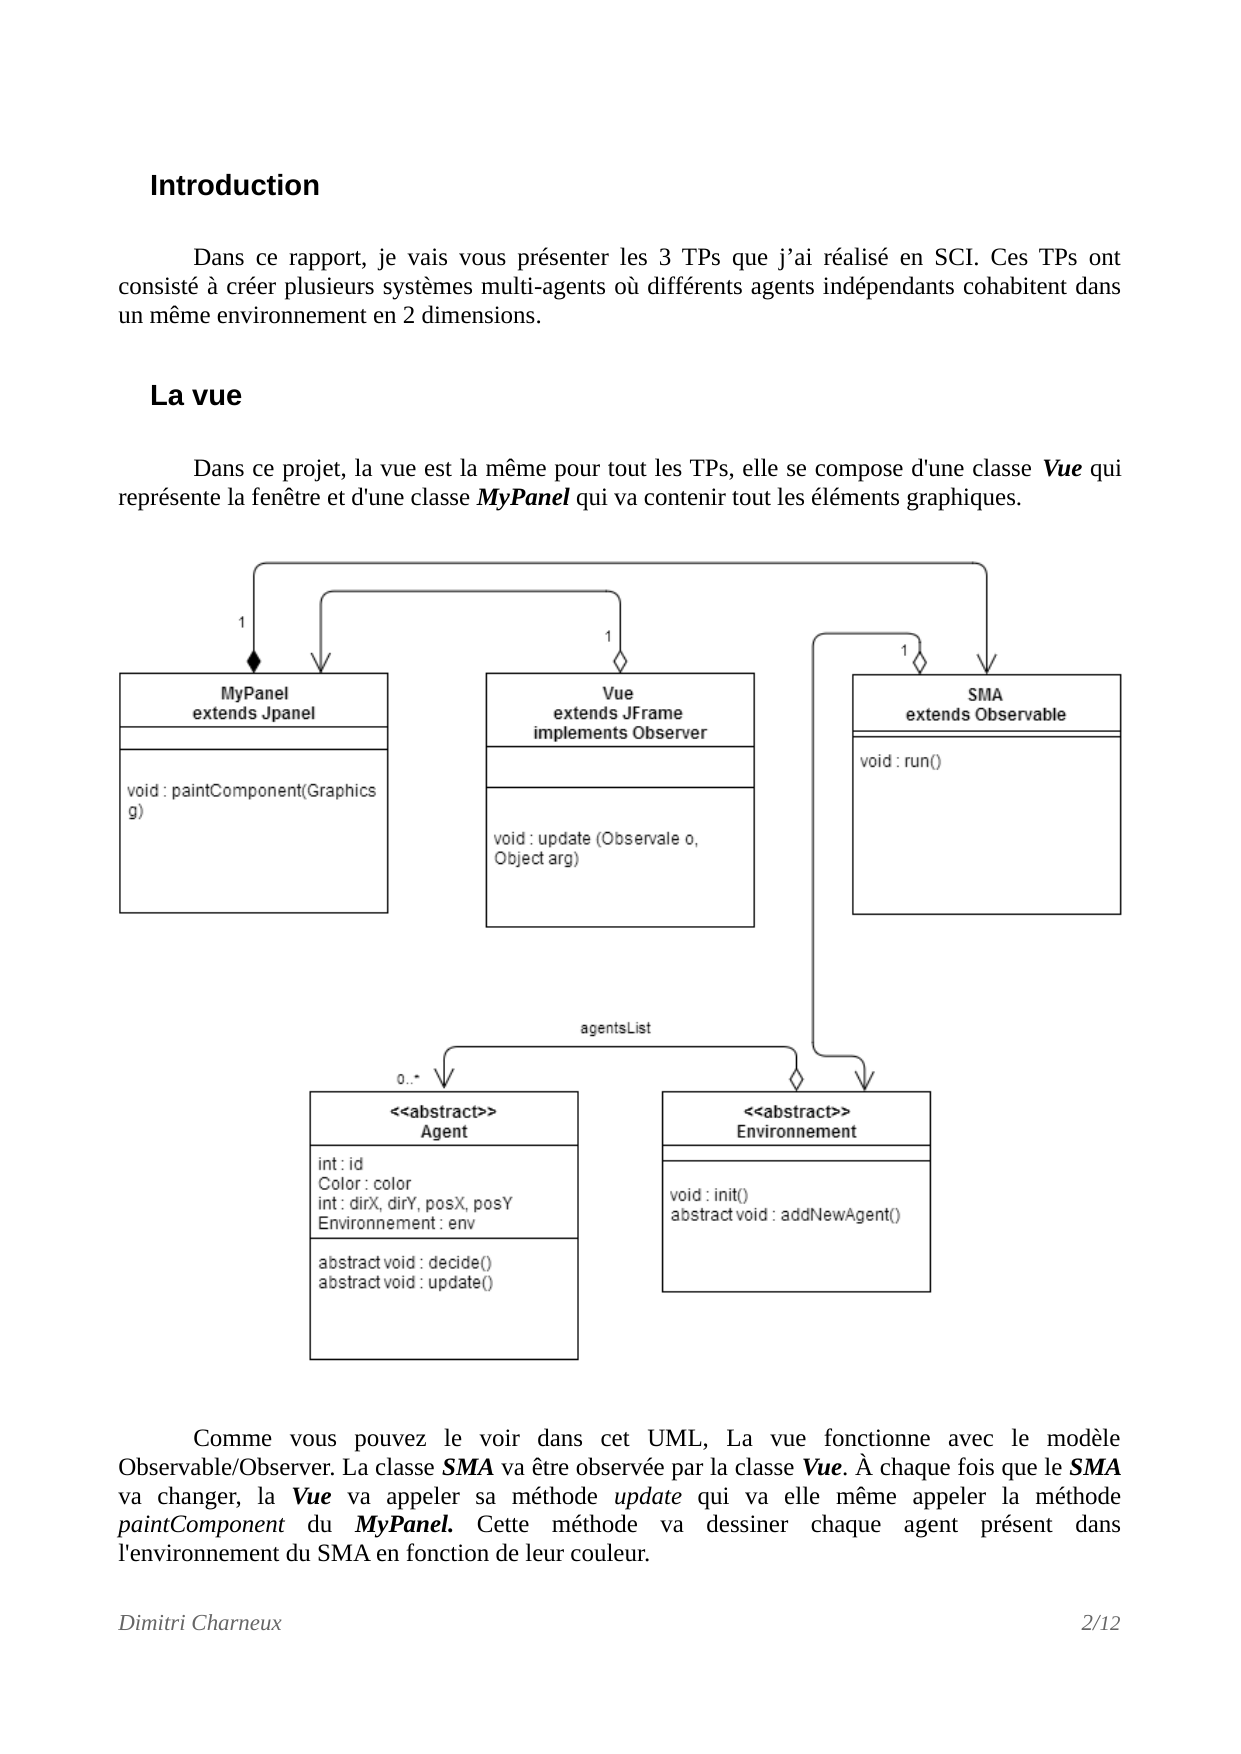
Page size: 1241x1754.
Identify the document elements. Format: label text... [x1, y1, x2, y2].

text Dans ce projet, la vue est la même pour tout les TPs, elle se compose d'une classe Vue qui représente la fenêtre et d'une classe MyPanel qui va contenir tout les éléments graphiques. [118, 453, 1122, 511]
text Comme vous pouvez le voir dans cet UML, La vue fonctionne avec le modèle Observable/Observer. La classe SMA va être observée par la classe Vue. À chaque fois que le SMA va changer, la Vue va appeler sa méthode update qui va elle même appeler la méthode paintComponent du MyPanel. Cette méthode va dessiner chaque agent présent dans l'environnement du SMA en fonction de leur couleur. [118, 1423, 1122, 1567]
text Dans ce rapport, je vais vous présenter les 3 TPs que j’ai réalisé en SCI. Ces TPs ont consisté à créer plusieurs systèmes multi-agents où différents agents indépendants cohabitent dans un même environnement en 2 dimensions. [118, 242, 1122, 329]
subtitle Introduction [150, 168, 1122, 201]
subtitle La vue [150, 378, 1122, 412]
